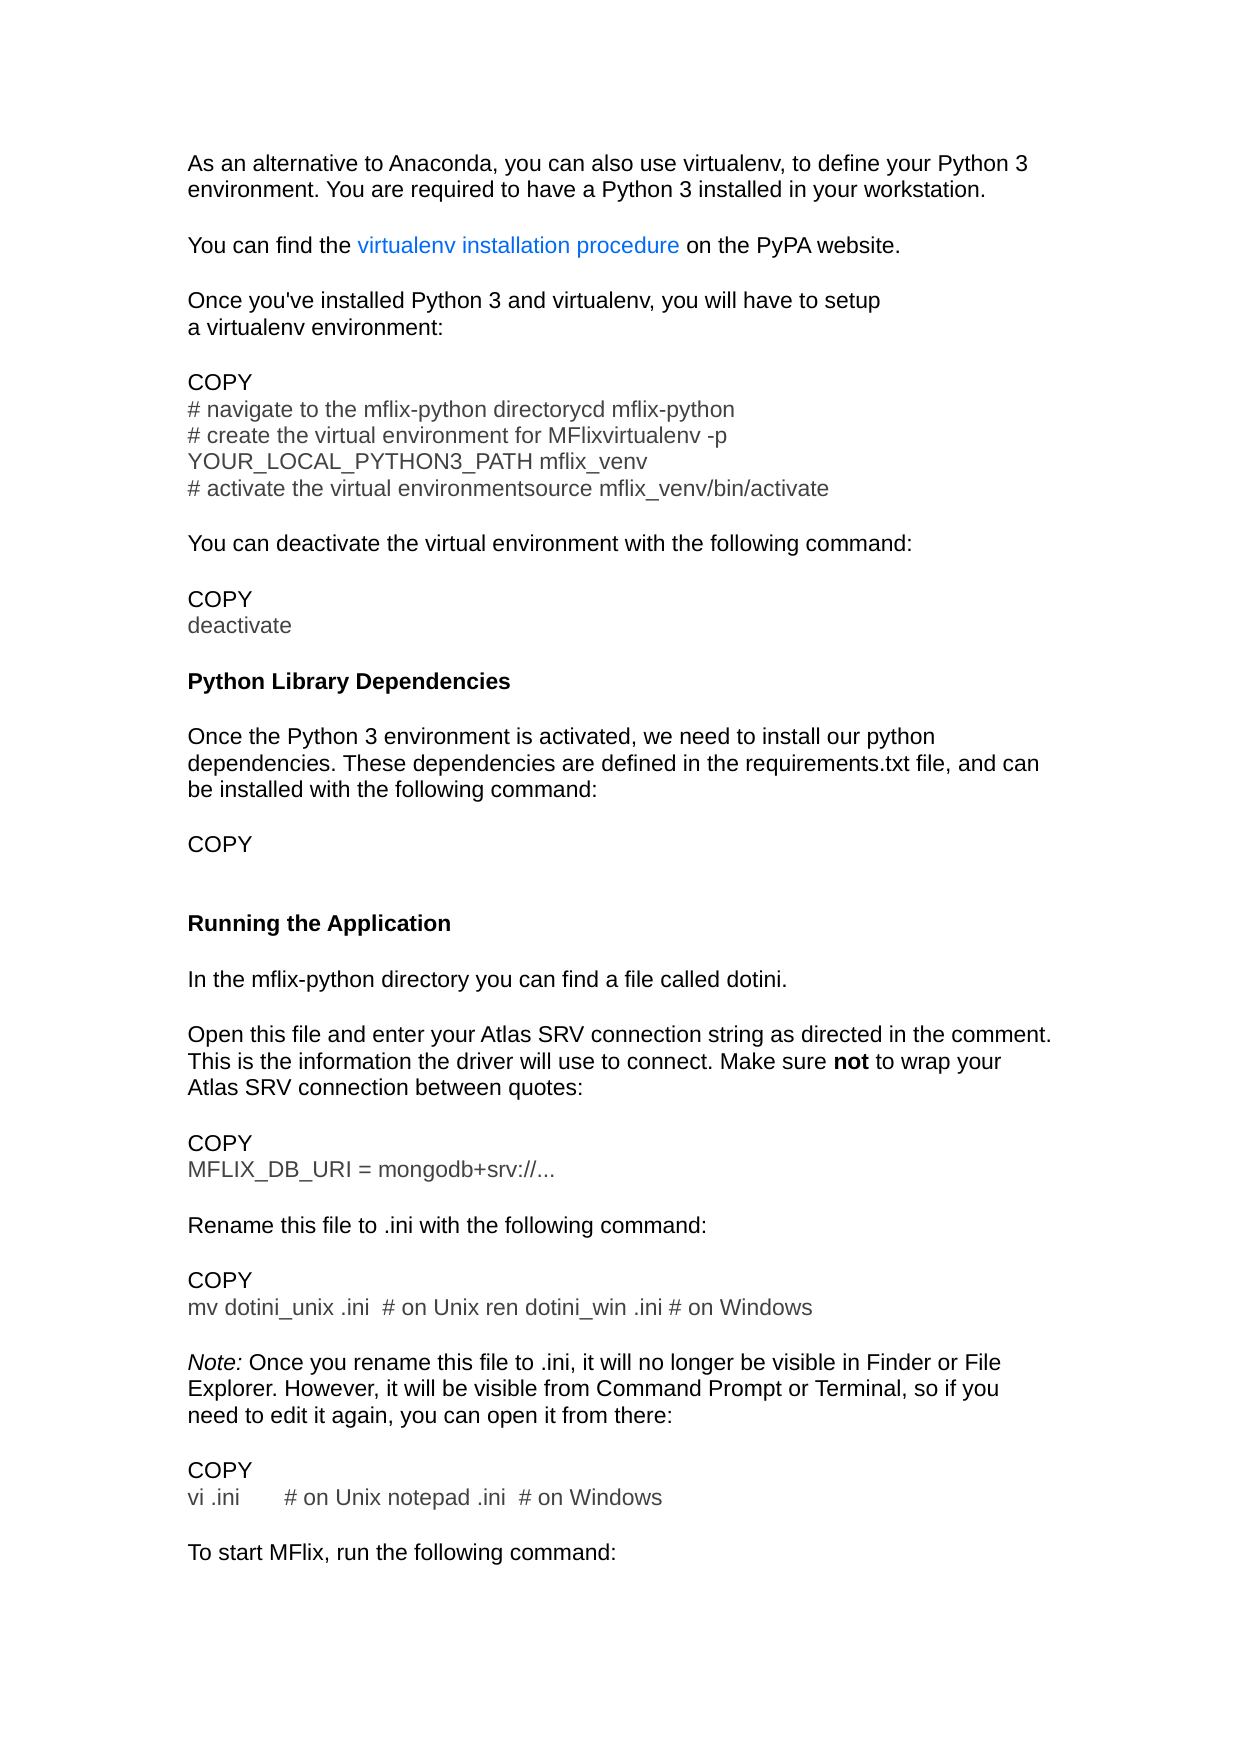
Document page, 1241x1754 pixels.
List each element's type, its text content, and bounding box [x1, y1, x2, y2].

text As an alternative to Anaconda, you can also use virtualenv, to define your Python 3 environment. You are required to have a Python 3 installed in your workstation. [187, 150, 1053, 203]
text Note: Once you rename this file to .ini, it will no longer be visible in Finder or File Explorer. However, it will be visible from Command Prompt or Terminal, so if you need to edit it again, you can open it from there: [187, 1349, 1053, 1428]
text Rename this file to .ini with the following command: [187, 1212, 1053, 1238]
text You can find the virtualenv installation procedure on the PyPA website. [187, 232, 1053, 258]
text COPY [187, 586, 1053, 612]
text # activate the virtual environmentsource mflix_venv/bin/activate [187, 475, 1053, 501]
text deactivate [187, 612, 1053, 638]
text To start MFlix, run the following command: [187, 1539, 1053, 1565]
text COPY [187, 1130, 1053, 1156]
text Open this file and enter your Atlas SRV connection string as directed in the comment. This is the information the driver will use to connect. Make sure not to wrap your Atlas SRV connection between quotes: [187, 1021, 1053, 1101]
text Once the Python 3 environment is activated, we need to install our python dependencies. These dependencies are defined in the requirements.txt file, and can be installed with the following command: [187, 723, 1053, 802]
text COPY [187, 1457, 1053, 1483]
text # navigate to the mflix-python directorycd mflix-python [187, 396, 1053, 422]
text mv dotini_unix .ini # on Unix ren dotini_win .ini # on Windows [187, 1293, 1053, 1320]
subtitle Running the Application [187, 910, 1053, 937]
text COPY [187, 369, 1053, 396]
subtitle Python Library Dependencies [187, 668, 1053, 694]
text You can deactivate the virtual environment with the following command: [187, 530, 1053, 557]
text Once you've installed Python 3 and virtualenv, you will have to setup a virtualenv environment: [187, 287, 1053, 340]
text MFLIX_DB_URI = mongodb+srv://... [187, 1156, 1053, 1182]
text In the mflix-python directory you can find a file called dotini. [187, 966, 1053, 992]
text vi .ini # on Unix notepad .ini # on Windows [187, 1483, 1053, 1510]
text COPY [187, 1267, 1053, 1293]
text # create the virtual environment for MFlixvirtualenv -p YOUR_LOCAL_PYTHON3_PATH mflix_venv [187, 422, 1053, 475]
text COPY [187, 831, 1053, 858]
